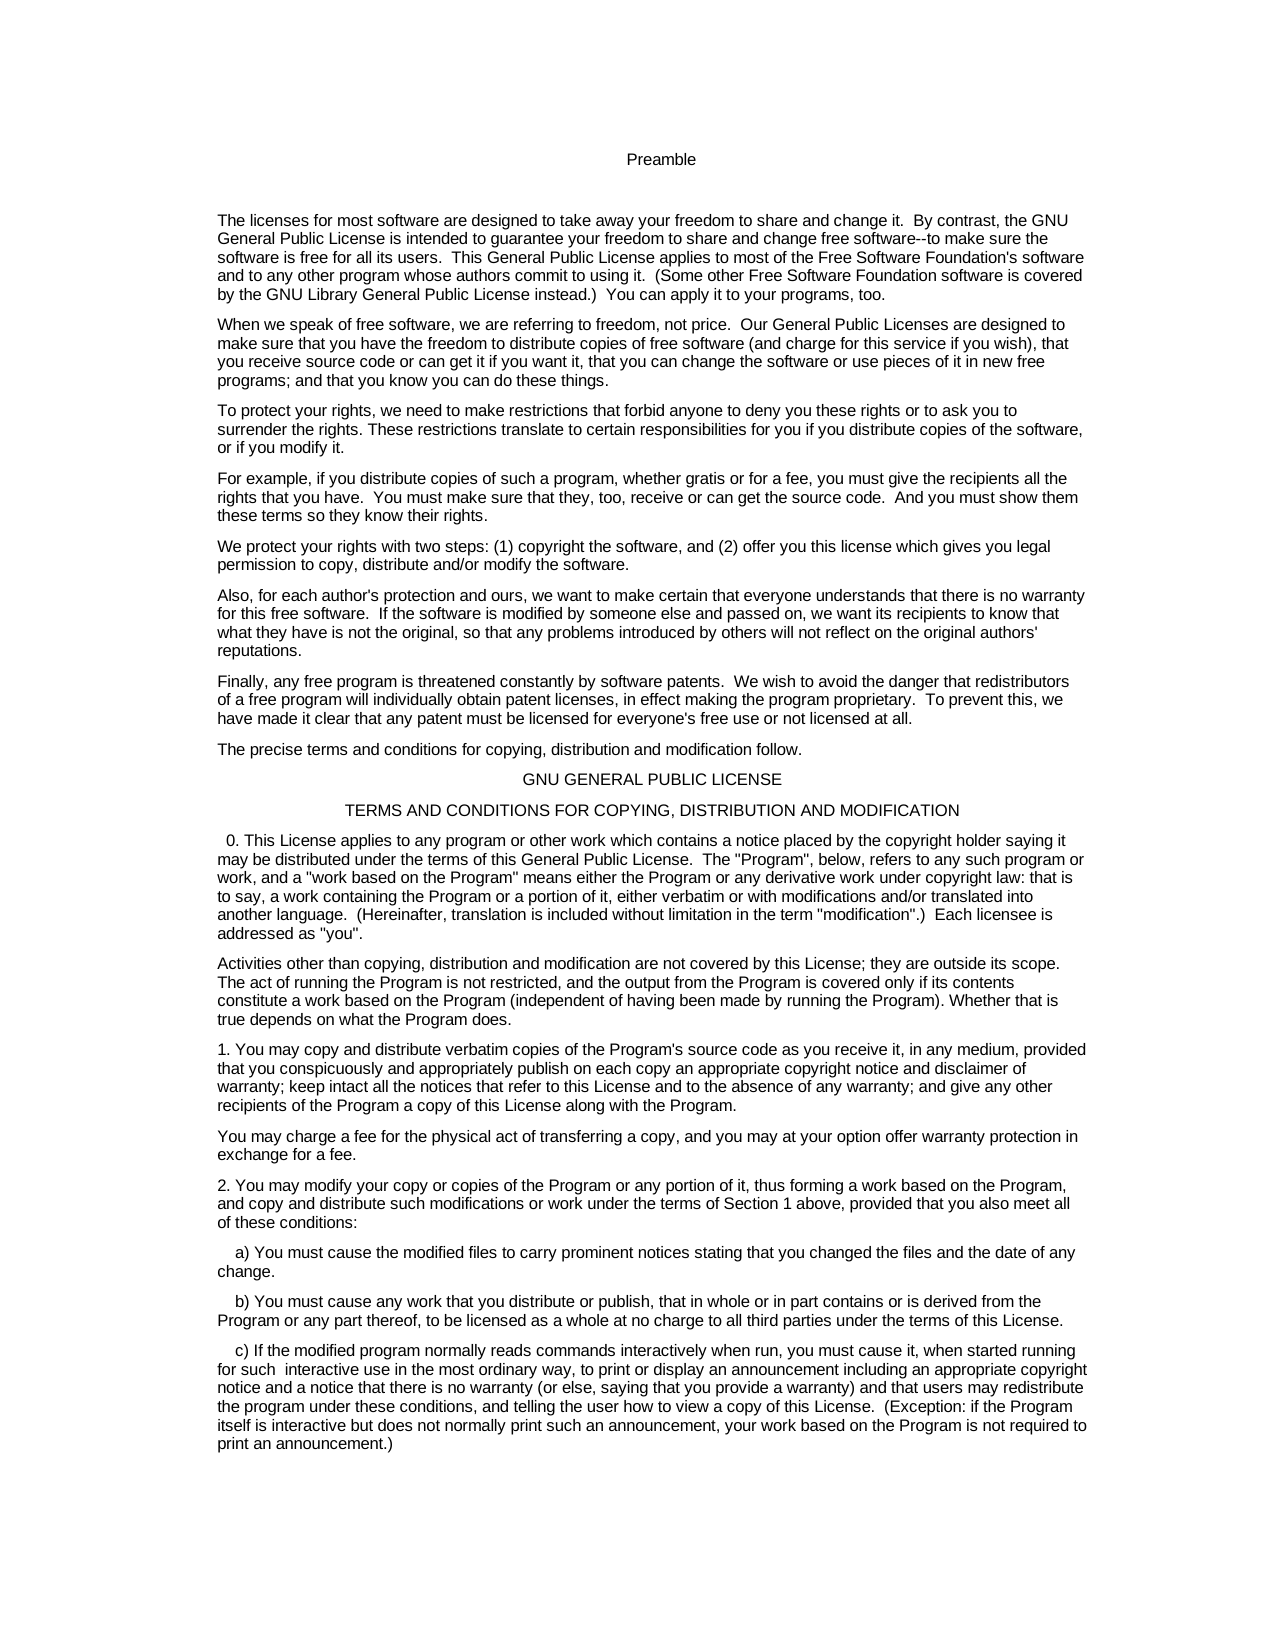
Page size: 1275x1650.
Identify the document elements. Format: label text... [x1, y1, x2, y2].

text You may charge a fee for the physical act of transferring a copy, and you may at your option offer warranty protection in exchange for a fee. [217, 1127, 1087, 1164]
text 2. You may modify your copy or copies of the Program or any portion of it, thus forming a work based on the Program, and copy and distribute such modifications or work under the terms of Section 1 above, provided that you also meet all of these conditions: [217, 1176, 1087, 1232]
text To protect your rights, we need to make restrictions that forbid anyone to deny you these rights or to ask you to surrender the rights. These restrictions translate to certain responsibilities for you if you distribute copies of the software, or if you modify it. [217, 402, 1087, 457]
text 0. This License applies to any program or other work which contains a notice placed by the copyright holder saying it may be distributed under the terms of this General Public License. The "Program", below, refers to any such program or work, and a "work based on the Program" means either the Program or any derivative work under copyright law: that is to say, a work containing the Program or a portion of it, either verbatim or with modifications and/or translated into another language. (Hereinafter, translation is included without limitation in the term "modification".) Each licensee is addressed as "you". [217, 831, 1087, 943]
text b) You must cause any work that you distribute or publish, that in whole or in part contains or is derived from the Program or any part thereof, to be licensed as a whole at no charge to all third parties under the terms of this License. [217, 1293, 1087, 1330]
text The licenses for most software are designed to take away your freedom to share and change it. By contrast, the GNU General Public License is intended to guarantee your freedom to share and change free software--to make sure the software is free for all its users. This General Public License applies to most of the Free Software Foundation's software and to any other program whose authors commit to using it. (Some other Free Software Foundation software is covered by the GNU Library General Public License instead.) You can apply it to your programs, too. [217, 211, 1087, 304]
text Preamble [217, 150, 1087, 168]
text When we speak of free software, we are referring to freedom, not price. Our General Public Licenses are designed to make sure that you have the freedom to distribute copies of free software (and charge for this service if you wish), that you receive source code or can get it if you want it, that you can change the software or use pieces of it in new free programs; and that you know you can do these things. [217, 316, 1087, 390]
text We protect your rights with two steps: (1) copyright the software, and (2) offer you this license which gives you legal permission to copy, distribute and/or modify the software. [217, 537, 1087, 574]
text Finally, any free program is threatened constantly by software patents. We wish to avoid the danger that redistributors of a free program will individually obtain patent licenses, in effect making the program proprietary. To prevent this, we have made it clear that any patent must be licensed for everyone's free use or not licensed at all. [217, 672, 1087, 728]
text For example, if you distribute copies of such a program, whether gratis or for a fee, you must give the recipients all the rights that you have. You must make sure that they, too, receive or can get the source code. And you must show them these terms so they know their rights. [217, 469, 1087, 525]
text c) If the modified program normally reads commands interactively when run, you must cause it, when started running for such interactive use in the most ordinary way, to print or display an announcement including an appropriate copyright notice and a notice that there is no warranty (or else, saying that you provide a warranty) and that users may redistribute the program under these conditions, and telling the user how to view a copy of this License. (Exception: if the Program itself is interactive but does not normally print such an announcement, your work based on the Program is not required to print an announcement.) [217, 1342, 1087, 1453]
text The precise terms and conditions for copying, distribution and modification follow. [217, 740, 1087, 758]
text Activities other than copying, distribution and modification are not covered by this License; they are outside its scope. The act of running the Program is not restricted, and the output from the Program is covered only if its contents constitute a work based on the Program (independent of having been made by running the Program). Whether that is true depends on what the Program does. [217, 955, 1087, 1029]
text GNU GENERAL PUBLIC LICENSE [217, 770, 1087, 789]
text a) You must cause the modified files to carry prominent notices stating that you changed the files and the date of any change. [217, 1244, 1087, 1281]
text 1. You may copy and distribute verbatim copies of the Program's source code as you receive it, in any medium, provided that you conspicuously and appropriately publish on each copy an appropriate copyright notice and disclaimer of warranty; keep intact all the notices that refer to this License and to the absence of any warranty; and give any other recipients of the Program a copy of this License along with the Program. [217, 1041, 1087, 1115]
text TERMS AND CONDITIONS FOR COPYING, DISTRIBUTION AND MODIFICATION [217, 801, 1087, 819]
text Also, for each author's protection and ours, we want to make certain that everyone understands that there is no warranty for this free software. If the software is modified by someone else and passed on, we want its recipients to know that what they have is not the original, so that any problems introduced by others will not reflect on the original authors' reputations. [217, 586, 1087, 660]
